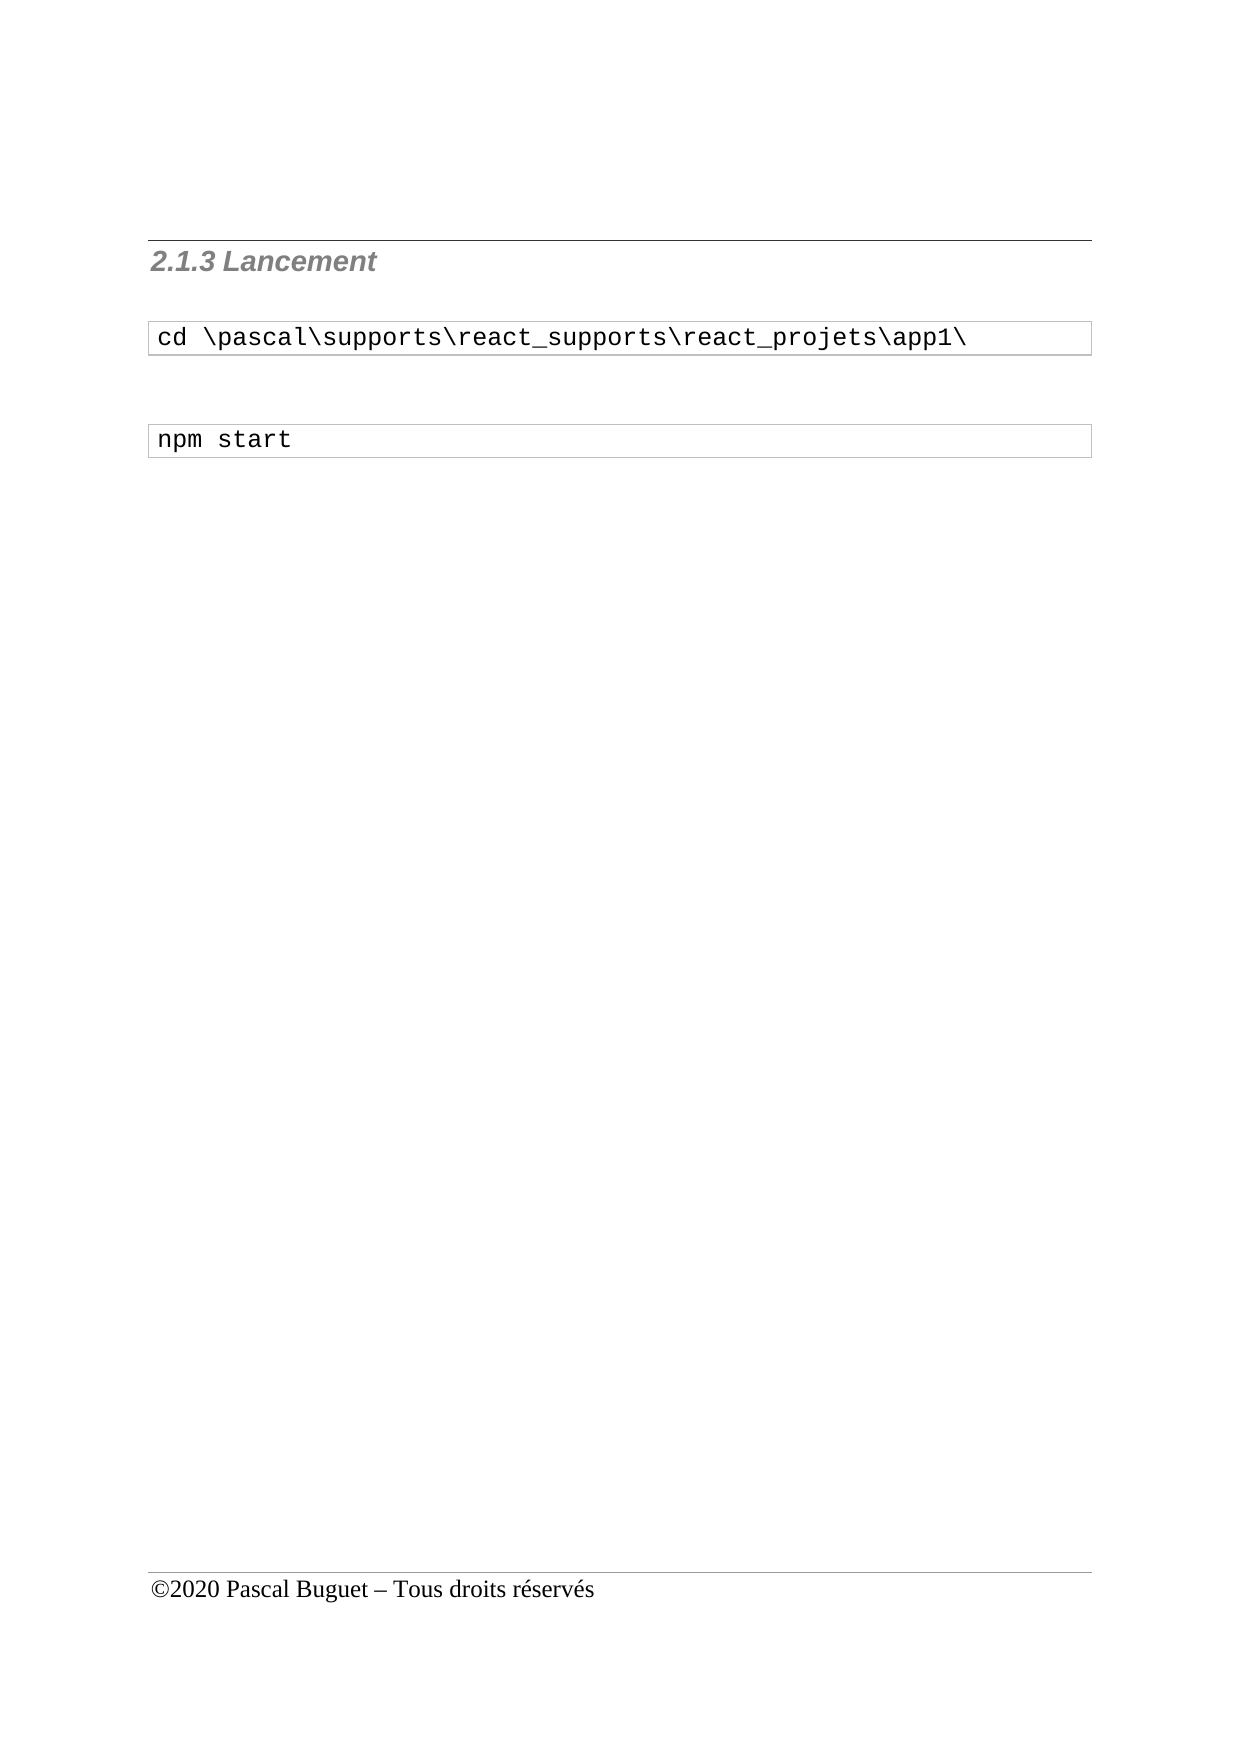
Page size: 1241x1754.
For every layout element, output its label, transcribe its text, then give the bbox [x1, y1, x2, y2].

text npm start [149, 425, 1091, 457]
subtitle Lancement [148, 241, 1092, 281]
text cd \pascal\supports\react_supports\react_projets\app1\ [149, 322, 1091, 354]
